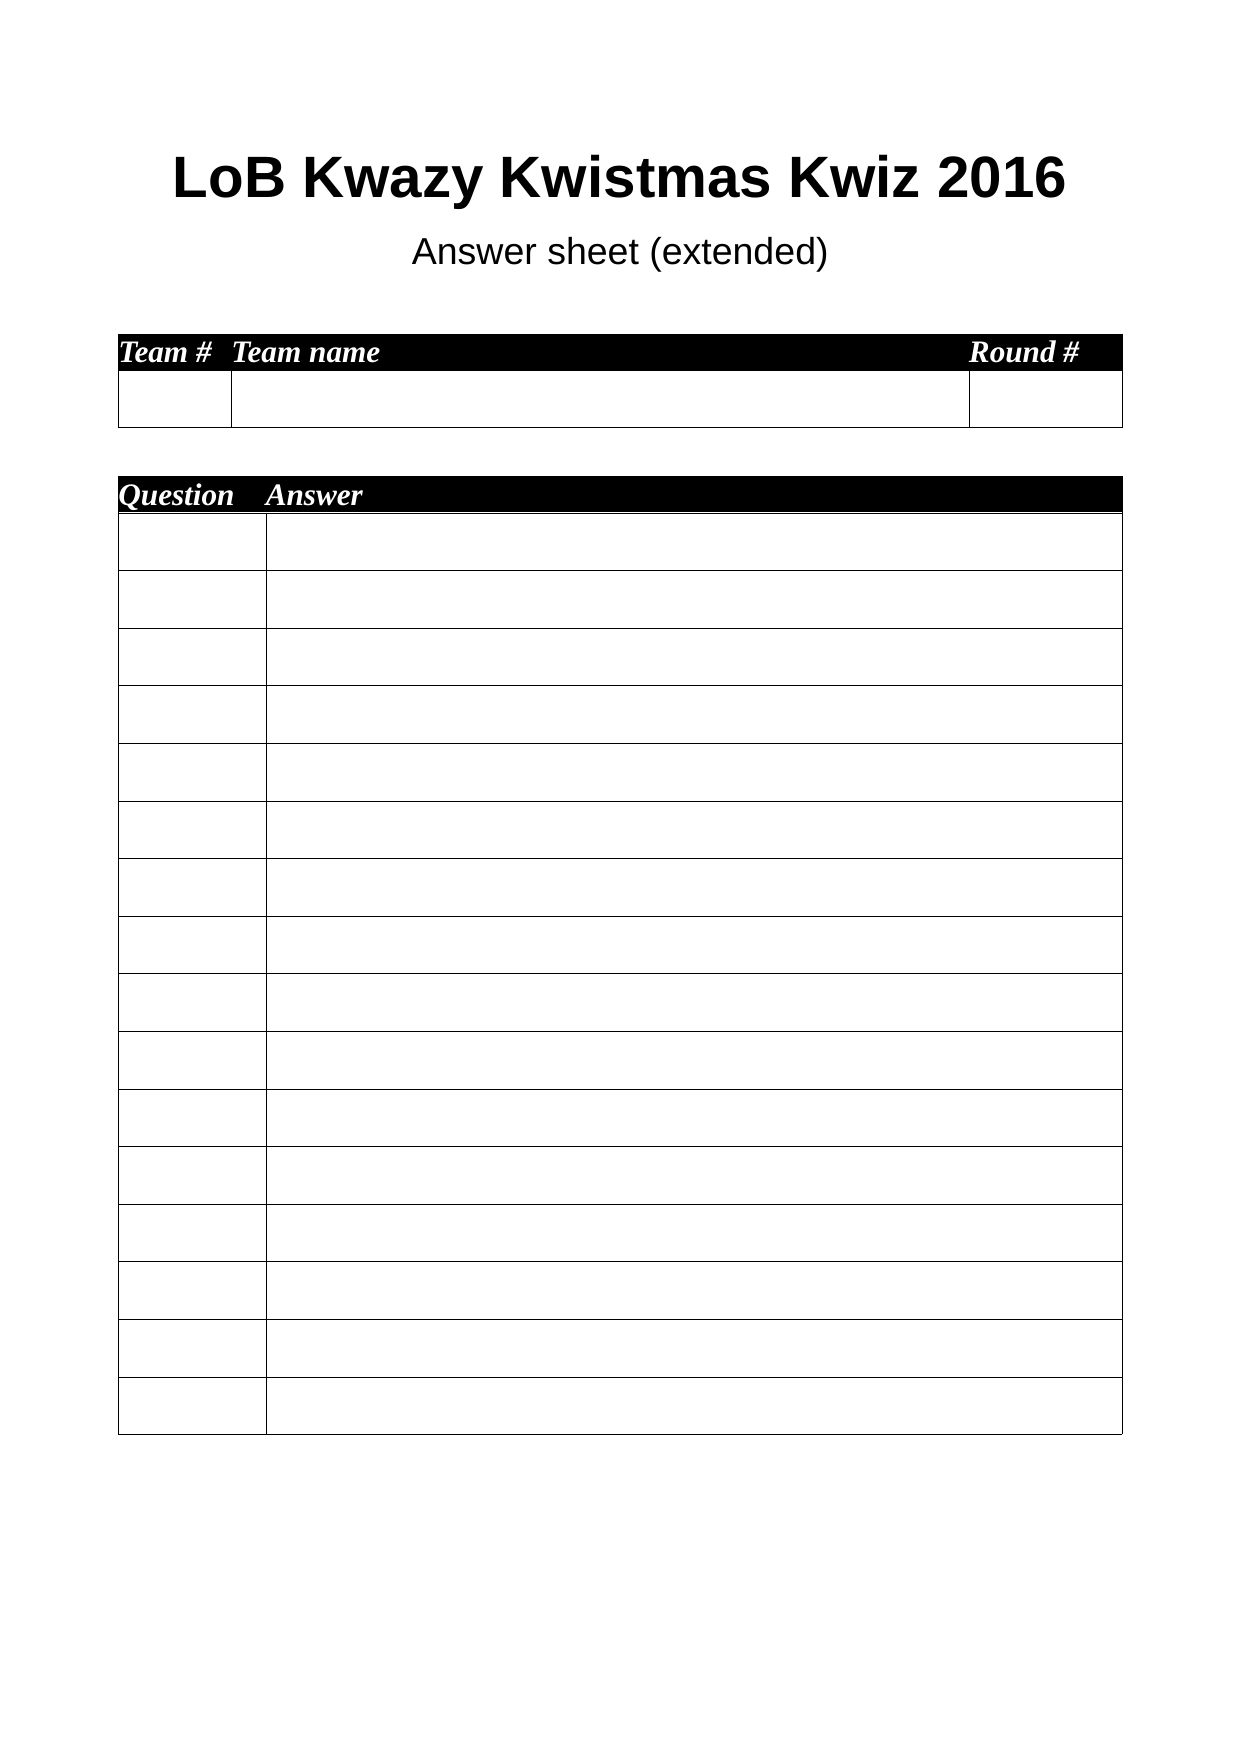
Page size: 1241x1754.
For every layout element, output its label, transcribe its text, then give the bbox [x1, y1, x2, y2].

table_cell [267, 571, 1122, 628]
title LoB Kwazy Kwistmas Kwiz 2016 [118, 143, 1122, 210]
table_cell [267, 744, 1122, 801]
table_cell [119, 1205, 266, 1261]
table_cell [119, 974, 266, 1031]
table_cell [267, 859, 1122, 916]
table_cell [267, 686, 1122, 743]
table_cell [267, 1205, 1122, 1261]
table_cell [119, 859, 266, 916]
table_cell [119, 514, 266, 570]
table_cell [119, 686, 266, 743]
table_cell [119, 1147, 266, 1204]
table_header Question [119, 477, 266, 512]
table_cell [267, 629, 1122, 685]
subtitle Answer sheet (extended) [118, 229, 1122, 272]
table_header Team # [119, 335, 231, 370]
table_cell [267, 514, 1122, 570]
table_cell [119, 802, 266, 858]
table_header Round # [969, 335, 1122, 370]
table_cell [119, 744, 266, 801]
table_cell [267, 974, 1122, 1031]
table_header Team name [231, 335, 969, 370]
table_cell [267, 1147, 1122, 1204]
table_cell [970, 371, 1122, 427]
table_cell [119, 917, 266, 973]
table_cell [267, 1032, 1122, 1088]
table_header Answer [266, 477, 1122, 512]
table_cell [267, 1320, 1122, 1377]
table_cell [267, 1090, 1122, 1146]
table_cell [119, 1032, 266, 1088]
table_cell [267, 917, 1122, 973]
table_cell [232, 371, 969, 427]
table_cell [119, 1090, 266, 1146]
table_cell [119, 1320, 266, 1377]
table_cell [267, 802, 1122, 858]
table_cell [267, 1378, 1122, 1434]
table_cell [119, 629, 266, 685]
table_cell [119, 571, 266, 628]
table_cell [119, 1262, 266, 1319]
table_cell [119, 1378, 266, 1434]
table_cell [267, 1262, 1122, 1319]
table_cell [119, 371, 231, 427]
